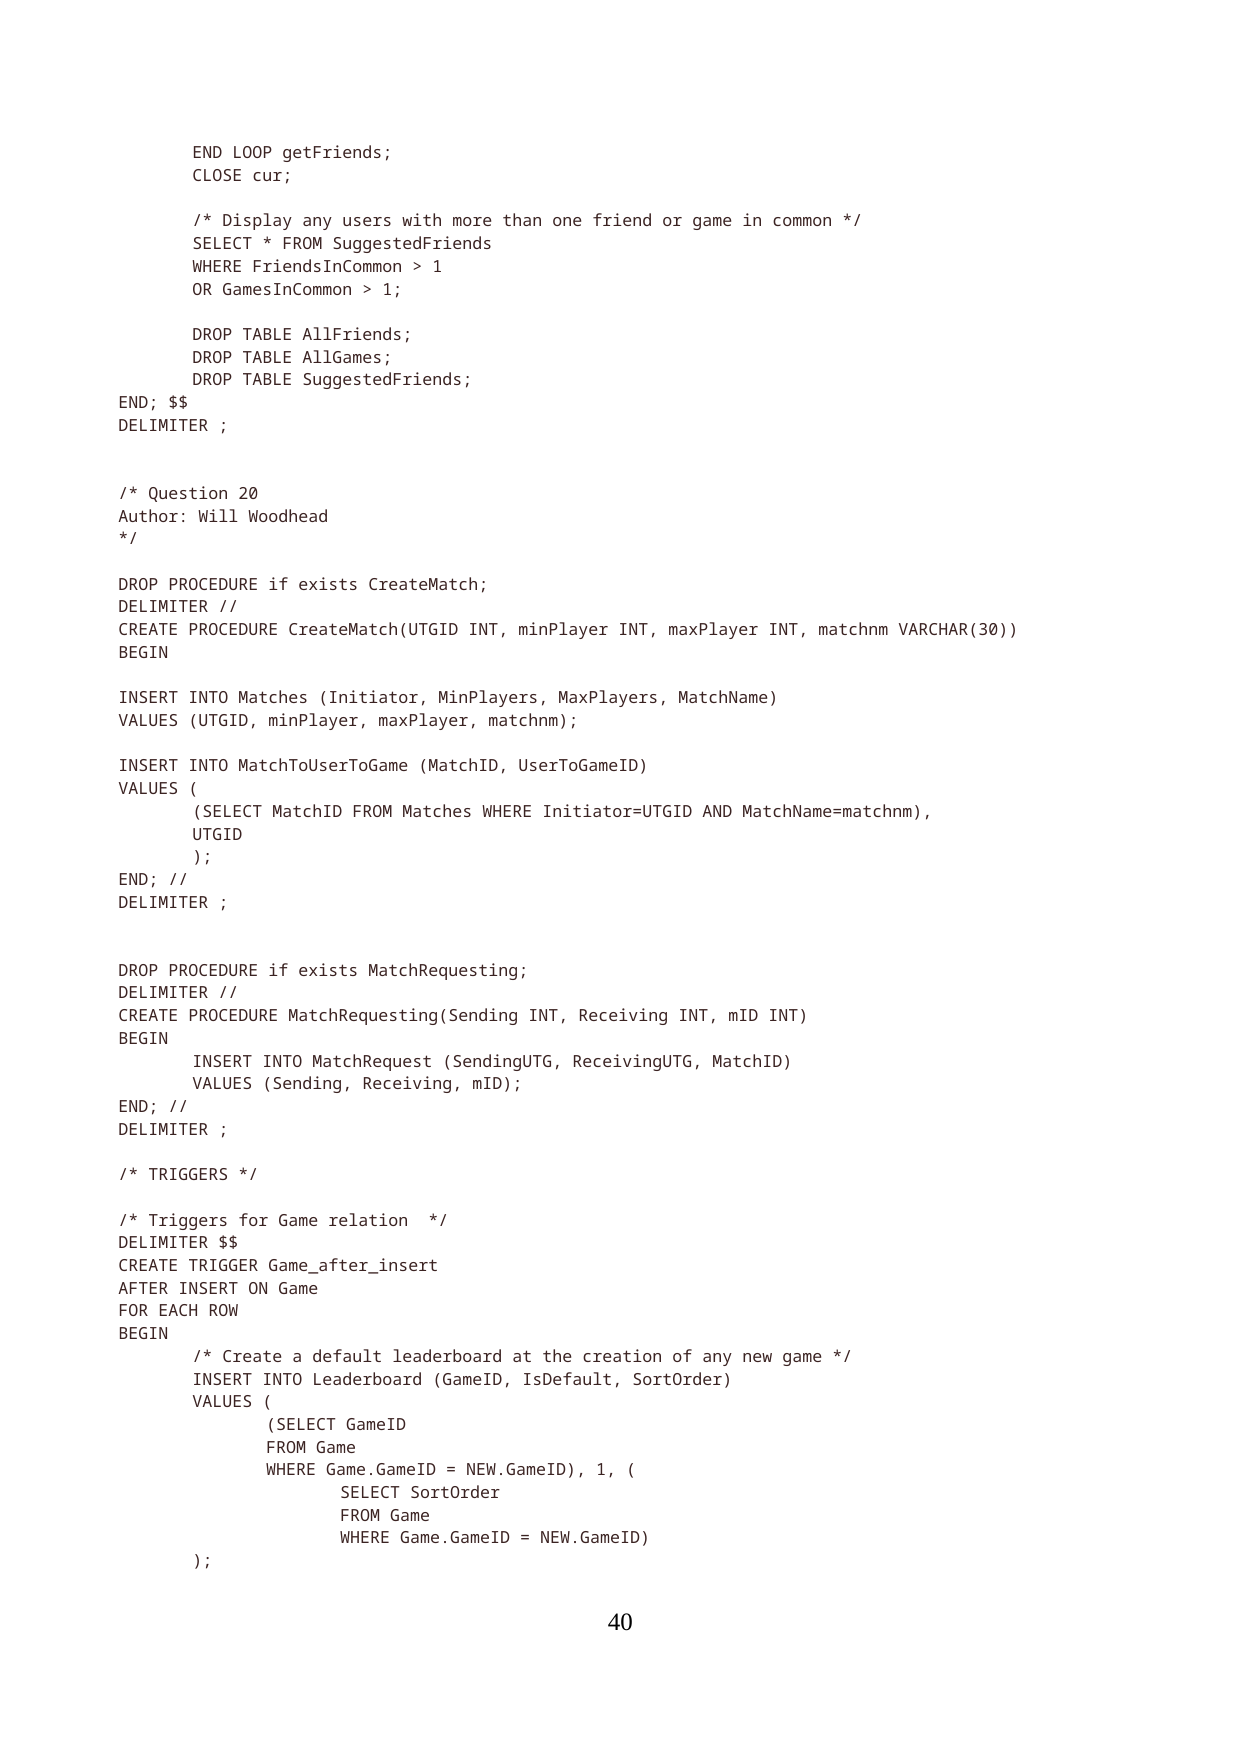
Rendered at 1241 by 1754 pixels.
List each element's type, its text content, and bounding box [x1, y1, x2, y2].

text WHERE Game.GameID = NEW.GameID), 1, ( [118, 1458, 1122, 1481]
text VALUES ( [118, 777, 1122, 799]
text /* Question 20 [118, 481, 1122, 504]
text VALUES (UTGID, minPlayer, maxPlayer, matchnm); [118, 708, 1122, 731]
text DROP PROCEDURE if exists CreateMatch; [118, 572, 1122, 595]
text DROP TABLE SuggestedFriends; [118, 368, 1122, 391]
text DROP TABLE AllFriends; [118, 322, 1122, 345]
text AFTER INSERT ON Game [118, 1276, 1122, 1299]
text CLOSE cur; [118, 163, 1122, 186]
text VALUES ( [118, 1390, 1122, 1412]
text FOR EACH ROW [118, 1299, 1122, 1322]
text Author: Will Woodhead [118, 504, 1122, 527]
text /* TRIGGERS */ [118, 1163, 1122, 1185]
text DELIMITER ; [118, 1117, 1122, 1140]
text END; // [118, 867, 1122, 890]
text DELIMITER // [118, 981, 1122, 1004]
text VALUES (Sending, Receiving, mID); [118, 1072, 1122, 1094]
text BEGIN [118, 1322, 1122, 1344]
text DELIMITER $$ [118, 1231, 1122, 1253]
text UTGID [118, 822, 1122, 845]
text SELECT SortOrder [118, 1481, 1122, 1503]
text /* Triggers for Game relation */ [118, 1208, 1122, 1231]
text FROM Game [118, 1435, 1122, 1458]
text OR GamesInCommon > 1; [118, 277, 1122, 300]
text /* Create a default leaderboard at the creation of any new game */ [118, 1344, 1122, 1367]
text WHERE Game.GameID = NEW.GameID) [118, 1526, 1122, 1549]
text CREATE PROCEDURE CreateMatch(UTGID INT, minPlayer INT, maxPlayer INT, matchnm VARCHAR(30)) [118, 618, 1122, 640]
text END; // [118, 1094, 1122, 1117]
text INSERT INTO MatchRequest (SendingUTG, ReceivingUTG, MatchID) [118, 1049, 1122, 1072]
text BEGIN [118, 1026, 1122, 1049]
text BEGIN [118, 640, 1122, 663]
text DROP PROCEDURE if exists MatchRequesting; [118, 958, 1122, 981]
text DROP TABLE AllGames; [118, 345, 1122, 368]
text CREATE PROCEDURE MatchRequesting(Sending INT, Receiving INT, mID INT) [118, 1004, 1122, 1026]
text ); [118, 845, 1122, 867]
text (SELECT MatchID FROM Matches WHERE Initiator=UTGID AND MatchName=matchnm), [118, 799, 1122, 822]
text FROM Game [118, 1503, 1122, 1526]
text SELECT * FROM SuggestedFriends [118, 232, 1122, 254]
text ); [118, 1549, 1122, 1571]
text END; $$ [118, 391, 1122, 413]
text END LOOP getFriends; [118, 141, 1122, 163]
text CREATE TRIGGER Game_after_insert [118, 1253, 1122, 1276]
text DELIMITER // [118, 595, 1122, 618]
text INSERT INTO Leaderboard (GameID, IsDefault, SortOrder) [118, 1367, 1122, 1390]
text */ [118, 527, 1122, 549]
text INSERT INTO Matches (Initiator, MinPlayers, MaxPlayers, MatchName) [118, 686, 1122, 708]
text INSERT INTO MatchToUserToGame (MatchID, UserToGameID) [118, 754, 1122, 777]
text (SELECT GameID [118, 1412, 1122, 1435]
text /* Display any users with more than one friend or game in common */ [118, 209, 1122, 232]
text DELIMITER ; [118, 413, 1122, 436]
text DELIMITER ; [118, 890, 1122, 913]
text WHERE FriendsInCommon > 1 [118, 254, 1122, 277]
